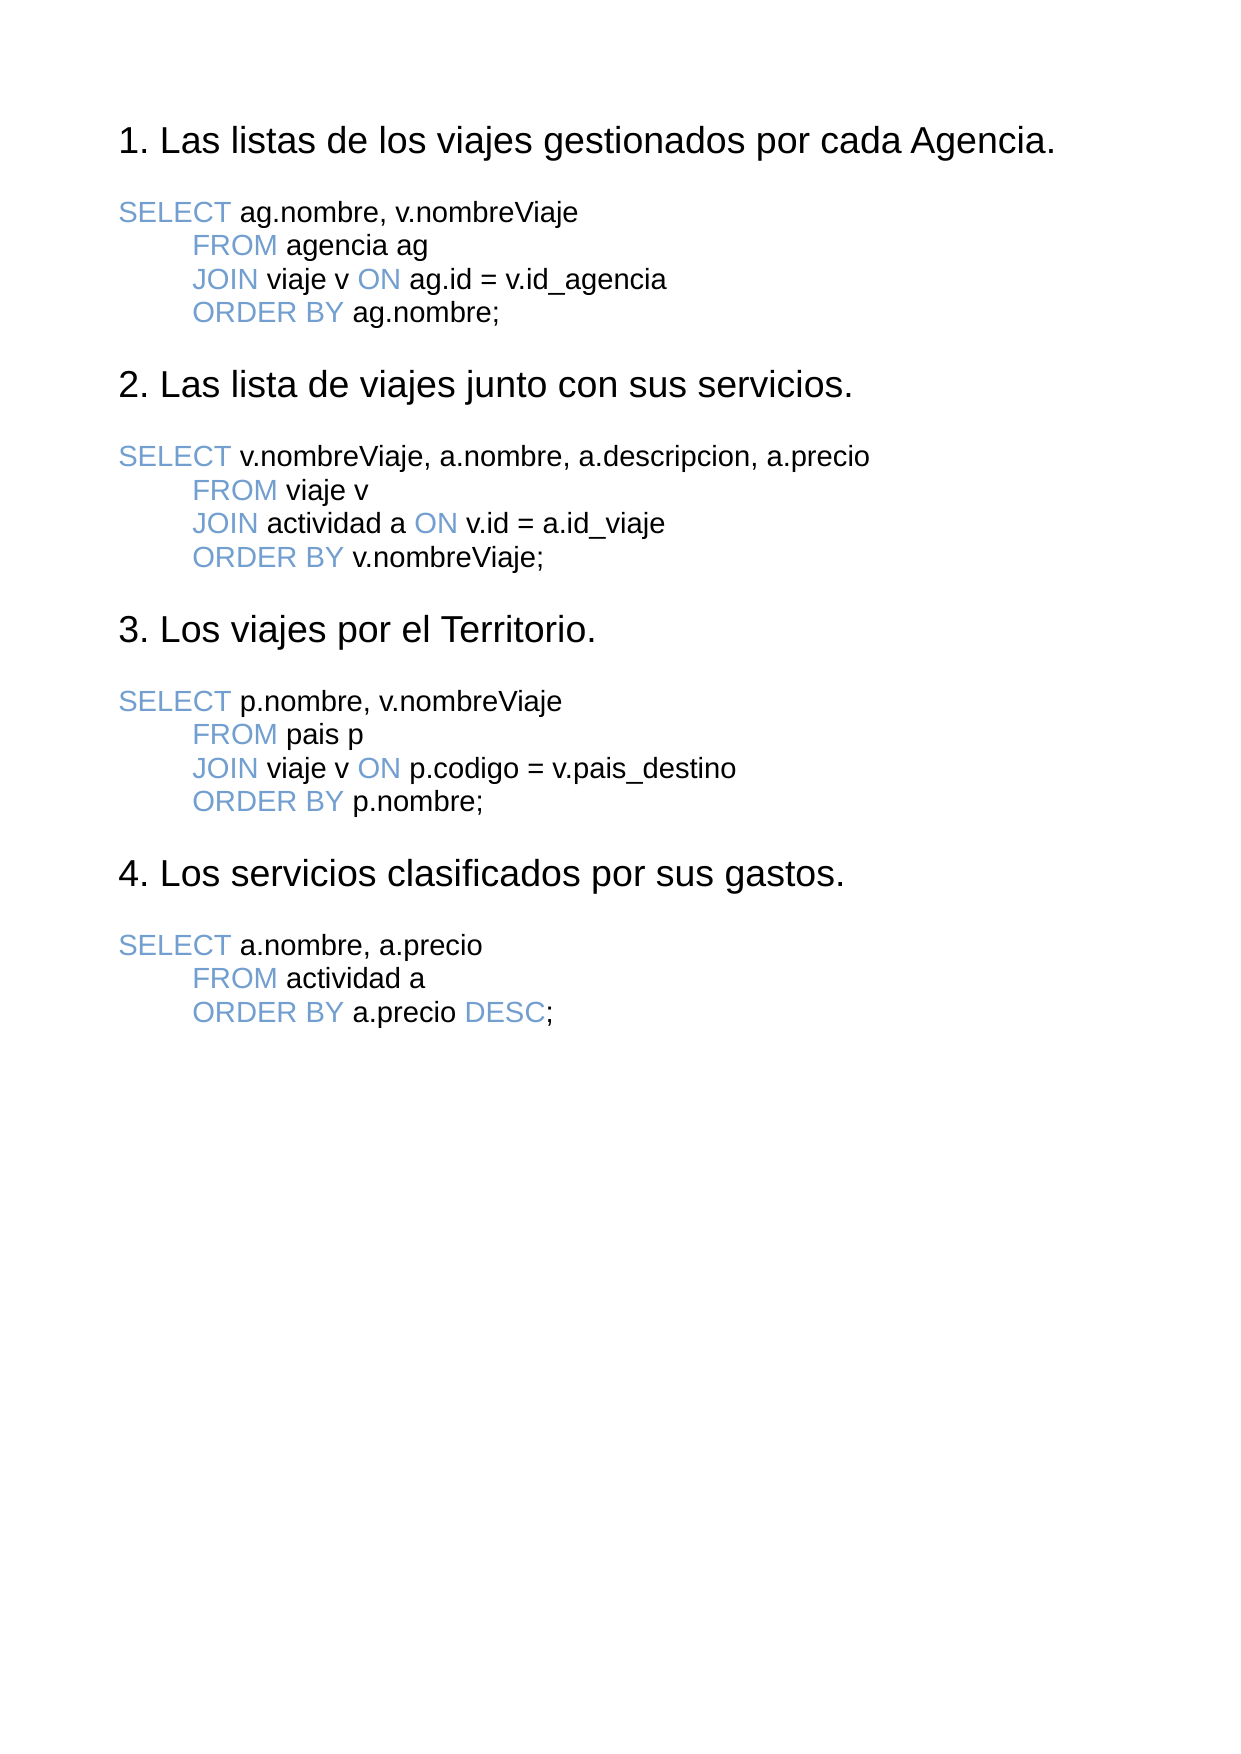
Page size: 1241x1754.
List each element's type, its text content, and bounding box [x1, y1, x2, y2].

text JOIN viaje v ON ag.id = v.id_agencia [118, 262, 1122, 295]
text SELECT ag.nombre, v.nombreViaje [118, 195, 1122, 228]
text 4. Los servicios clasificados por sus gastos. [118, 818, 1122, 894]
text FROM pais p [118, 717, 1122, 751]
text FROM agencia ag [118, 228, 1122, 262]
text SELECT a.nombre, a.precio [118, 928, 1122, 961]
text ORDER BY ag.nombre; [118, 295, 1122, 329]
text FROM viaje v [118, 473, 1122, 506]
text JOIN actividad a ON v.id = a.id_viaje [118, 506, 1122, 540]
text FROM actividad a [118, 961, 1122, 995]
text ORDER BY a.precio DESC; [118, 995, 1122, 1028]
text ORDER BY p.nombre; [118, 784, 1122, 818]
text SELECT p.nombre, v.nombreViaje [118, 683, 1122, 717]
text 1. Las listas de los viajes gestionados por cada Agencia. [118, 118, 1122, 161]
text ORDER BY v.nombreViaje; [118, 540, 1122, 573]
text 3. Los viajes por el Territorio. [118, 573, 1122, 650]
text JOIN viaje v ON p.codigo = v.pais_destino [118, 751, 1122, 784]
text 2. Las lista de viajes junto con sus servicios. [118, 329, 1122, 406]
text SELECT v.nombreViaje, a.nombre, a.descripcion, a.precio [118, 439, 1122, 473]
